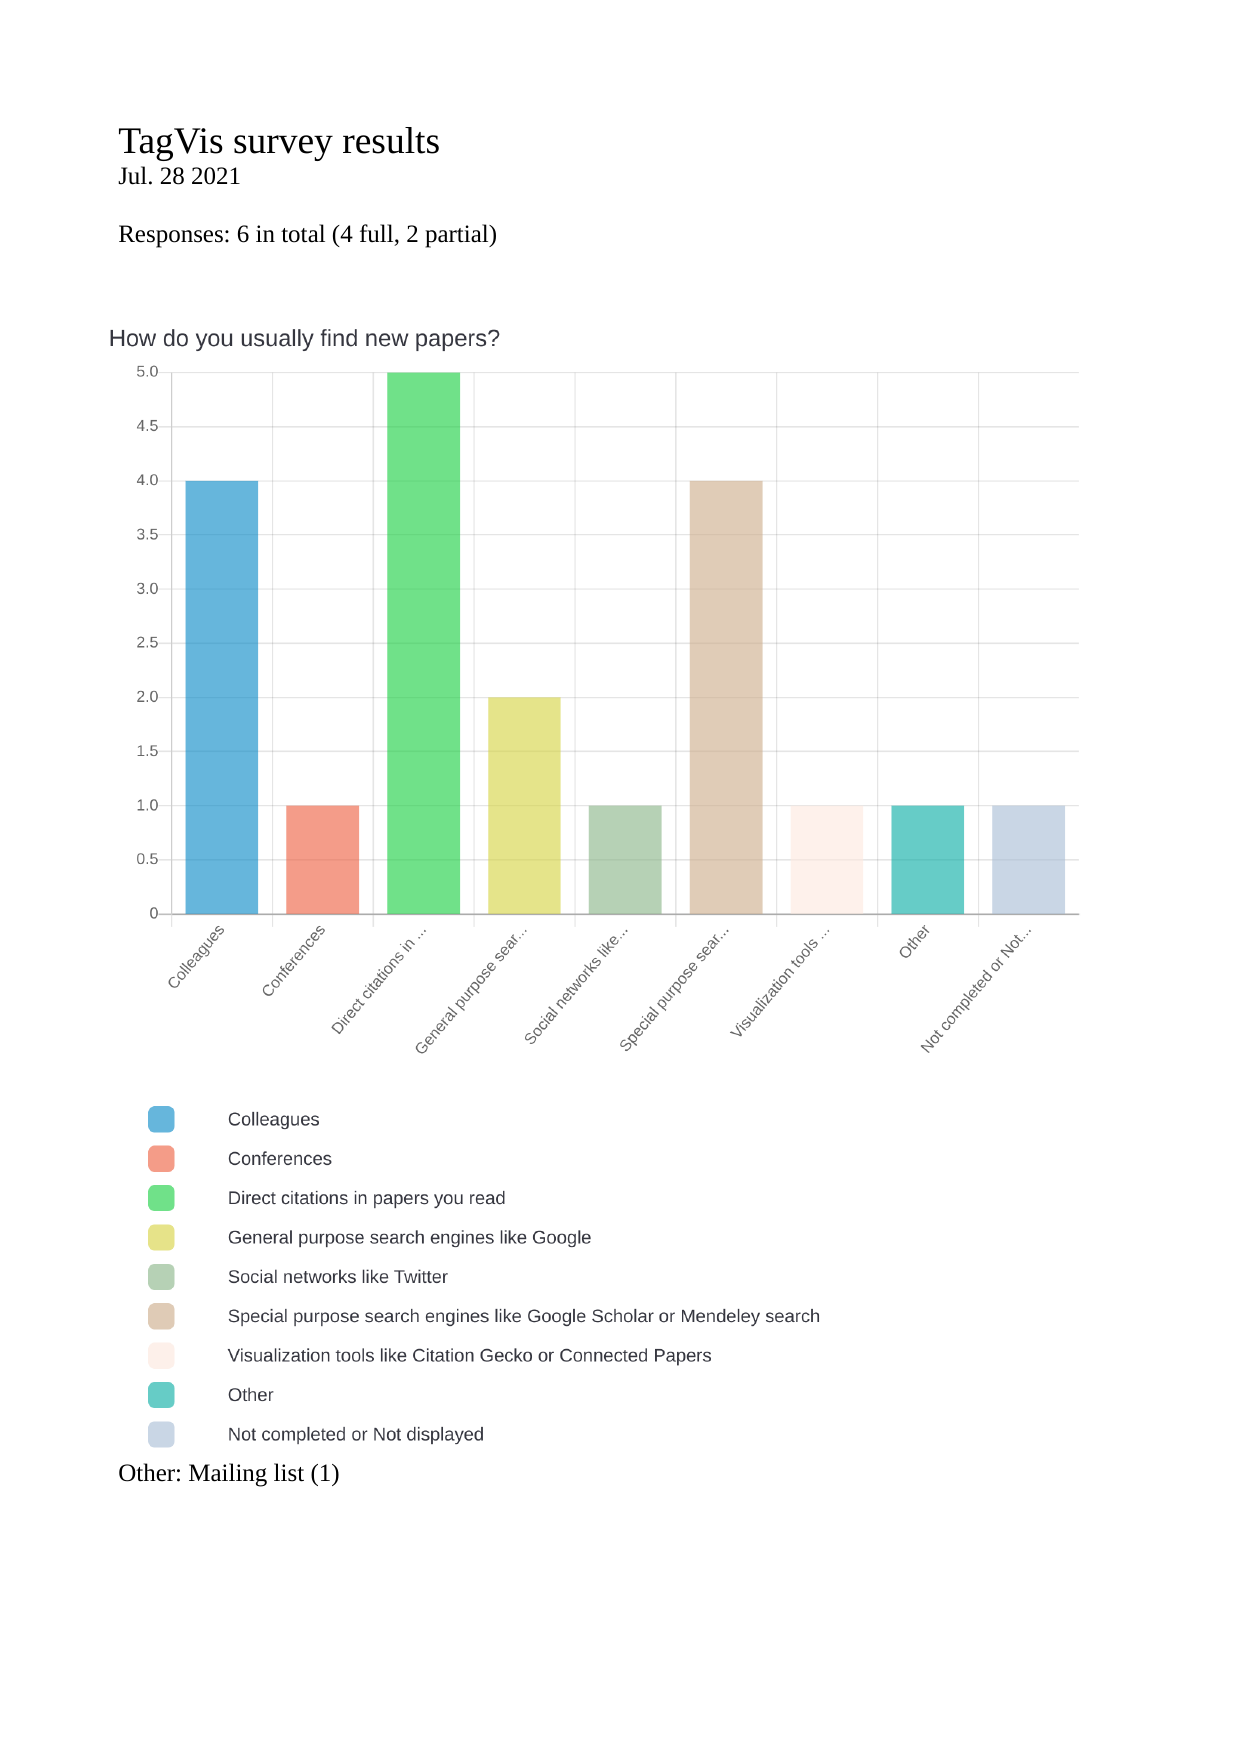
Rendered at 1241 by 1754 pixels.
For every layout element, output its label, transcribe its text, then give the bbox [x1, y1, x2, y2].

text TagVis survey results [118, 118, 1122, 161]
text Responses: 6 in total (4 full, 2 partial) [118, 219, 1122, 247]
text Other: Mailing list (1) [118, 305, 1122, 1487]
text Jul. 28 2021 [118, 161, 1122, 190]
